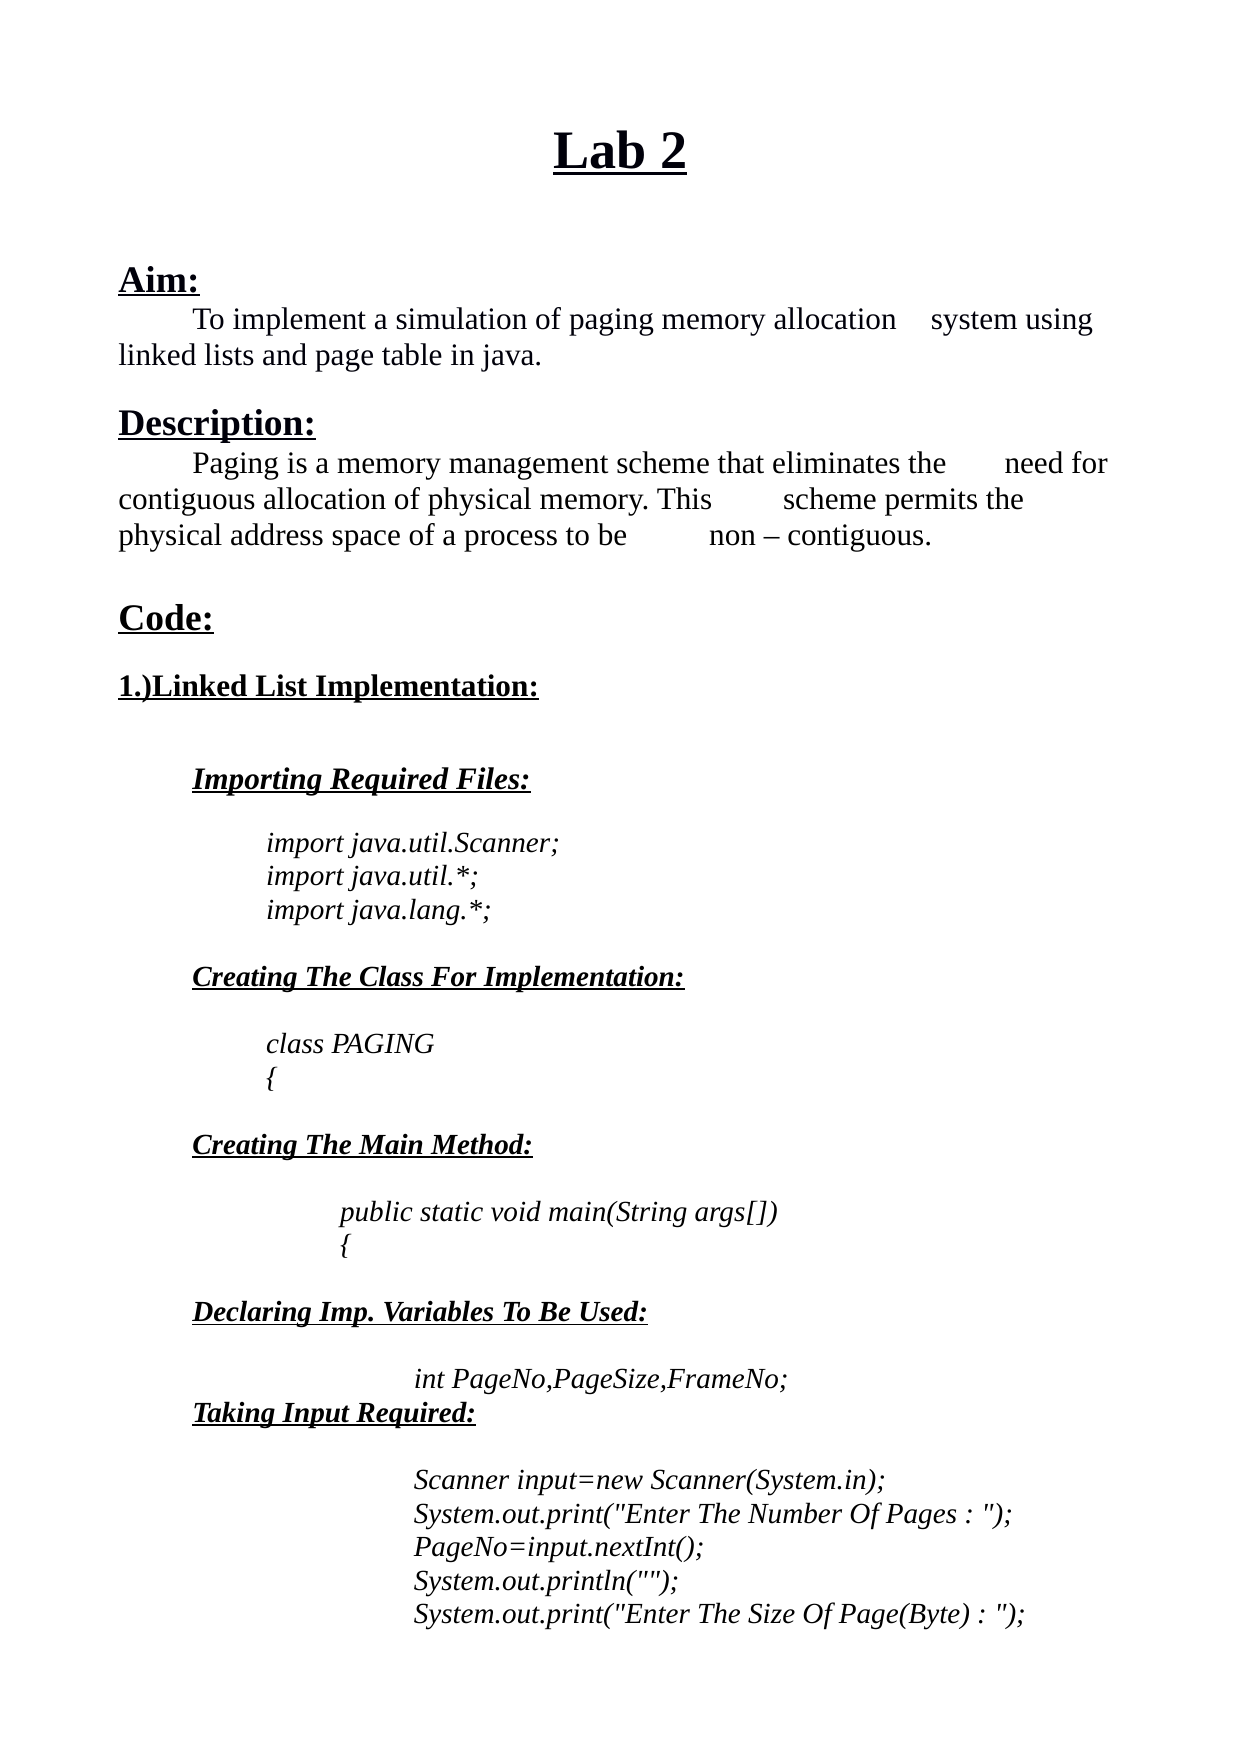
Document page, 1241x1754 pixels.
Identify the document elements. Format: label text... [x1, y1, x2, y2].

text import java.util.*; [118, 858, 1122, 892]
text Creating The Class For Implementation: [118, 959, 1122, 993]
text Creating The Main Method: [118, 1127, 1122, 1160]
text int PageNo,PageSize,FrameNo; [118, 1362, 1122, 1395]
text PageNo=input.nextInt(); [118, 1529, 1122, 1563]
text Declaring Imp. Variables To Be Used: [118, 1294, 1122, 1328]
text { [118, 1227, 1122, 1261]
text System.out.print("Enter The Size Of Page(Byte) : "); [118, 1596, 1122, 1630]
text class PAGING [118, 1026, 1122, 1060]
text System.out.println(""); [118, 1563, 1122, 1596]
text Code: [118, 595, 1122, 638]
text Description: [118, 401, 1122, 444]
text Aim: [118, 257, 1122, 300]
text import java.lang.*; [118, 892, 1122, 926]
text { [118, 1060, 1122, 1093]
text System.out.print("Enter The Number Of Pages : "); [118, 1496, 1122, 1529]
text Lab 2 [118, 118, 1122, 180]
text Scanner input=new Scanner(System.in); [118, 1462, 1122, 1496]
text public static void main(String args[]) [118, 1194, 1122, 1227]
text Paging is a memory management scheme that eliminates the need for contiguous allocation of physical memory. This scheme permits the physical address space of a process to be non – contiguous. [118, 444, 1122, 552]
text Taking Input Required: [118, 1395, 1122, 1429]
text 1.)Linked List Implementation: [118, 667, 1122, 703]
text Importing Required Files: [118, 760, 1122, 796]
text import java.util.Scanner; [118, 825, 1122, 858]
text To implement a simulation of paging memory allocation system using linked lists and page table in java. [118, 300, 1122, 372]
